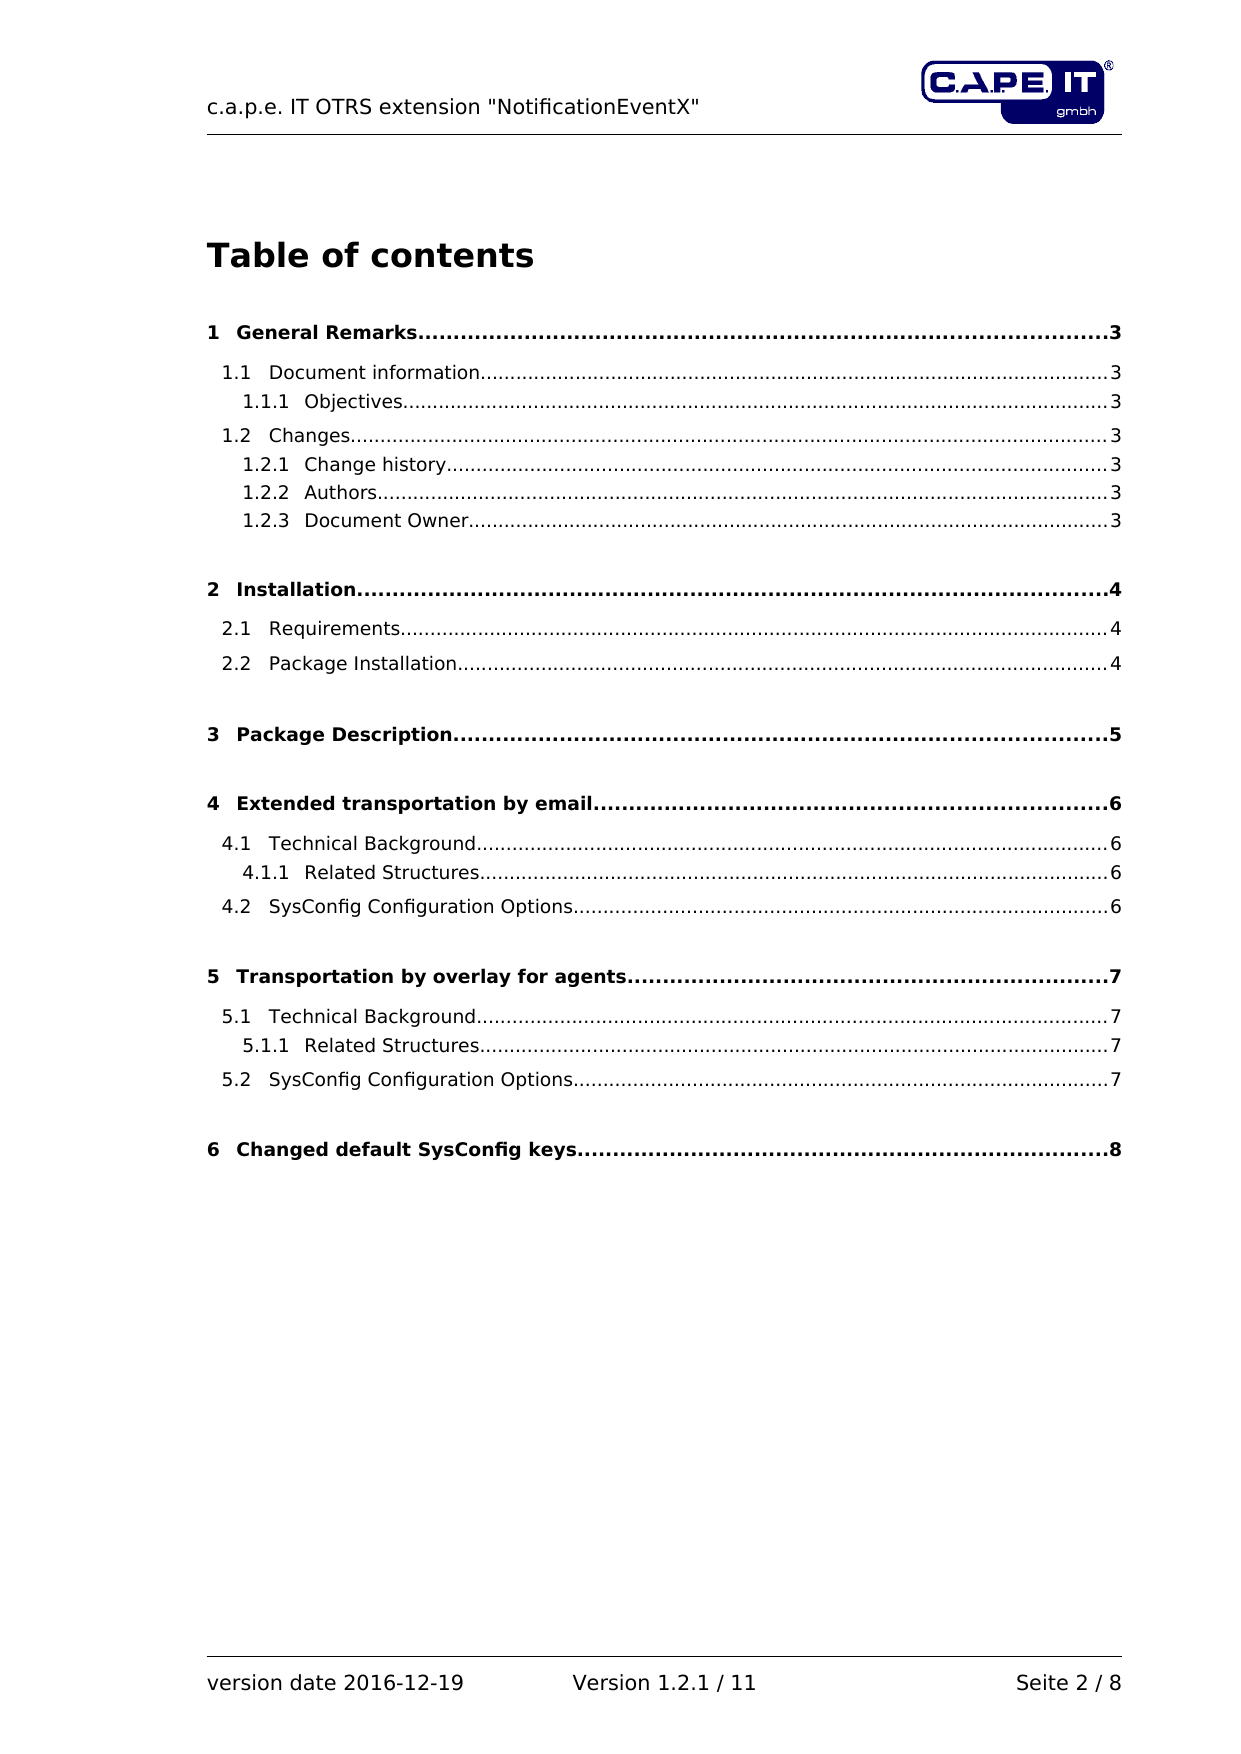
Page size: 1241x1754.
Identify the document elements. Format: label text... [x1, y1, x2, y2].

text 5.1.1 Related Structures 7 [207, 1035, 1122, 1057]
text 1.2.1 Change history 3 [207, 454, 1122, 476]
text 2.2 Package Installation 4 [207, 647, 1122, 677]
text 1 General Remarks 3 [207, 322, 1122, 344]
text 2 Installation 4 [207, 579, 1122, 601]
text 2.1 Requirements 4 [207, 612, 1122, 642]
text 4.1.1 Related Structures 6 [207, 862, 1122, 884]
text 5.2 SysConfig Configuration Options 7 [207, 1063, 1122, 1092]
text 5 Transportation by overlay for agents 7 [207, 966, 1122, 988]
text 1.2.3 Document Owner 3 [207, 509, 1122, 531]
text 1.2 Changes 3 [207, 419, 1122, 448]
text 5.1 Technical Background 7 [207, 1000, 1122, 1029]
text 6 Changed default SysConfig keys 8 [207, 1139, 1122, 1161]
text 4 Extended transportation by email 6 [207, 793, 1122, 815]
picture [921, 60, 1114, 124]
text 1.1.1 Objectives 3 [207, 391, 1122, 413]
text 4.1 Technical Background 6 [207, 827, 1122, 856]
text 1.2.2 Authors 3 [207, 482, 1122, 504]
text 1.1 Document information 3 [207, 356, 1122, 385]
text 4.2 SysConfig Configuration Options 6 [207, 890, 1122, 919]
text 3 Package Description 5 [207, 724, 1122, 746]
text Table of contents [207, 236, 1122, 275]
